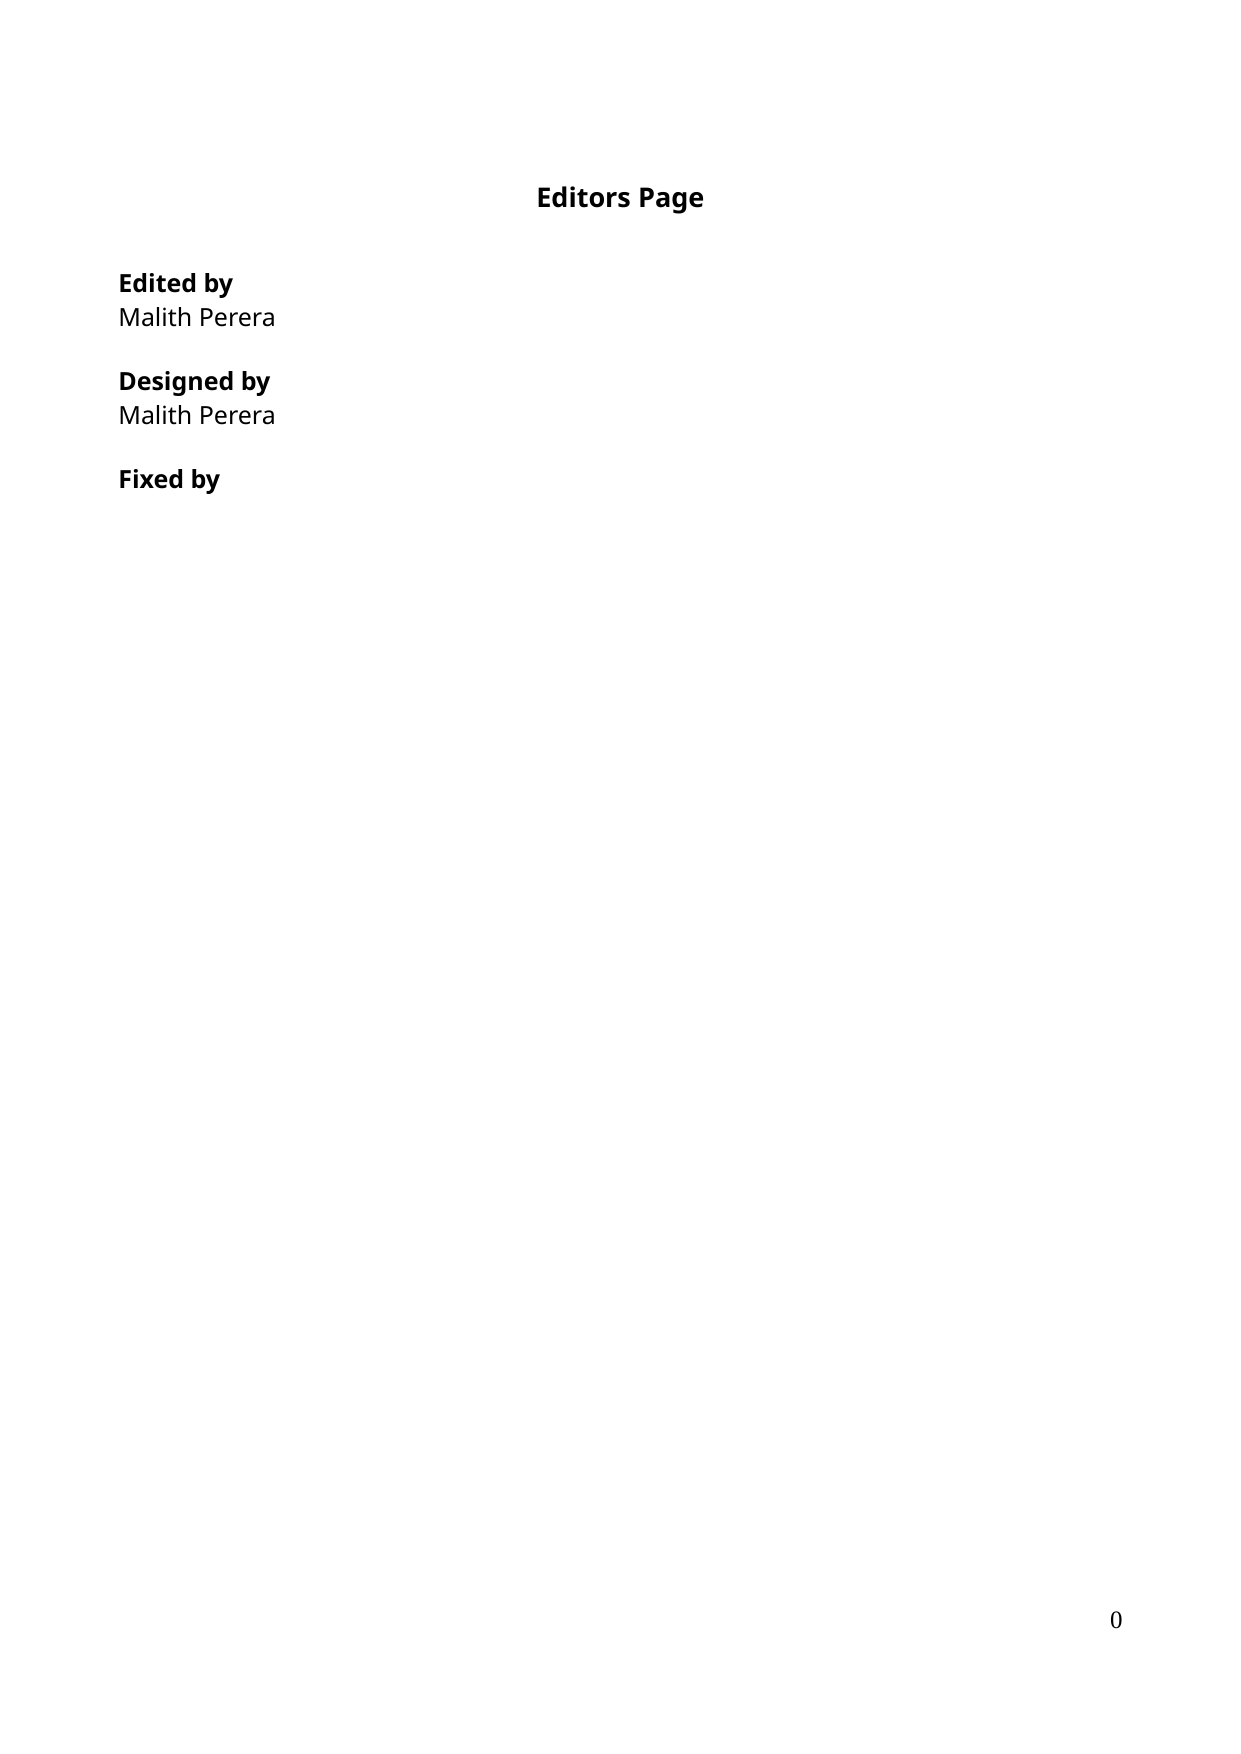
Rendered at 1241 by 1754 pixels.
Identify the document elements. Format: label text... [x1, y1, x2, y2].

text Fixed by [118, 462, 605, 496]
text Malith Perera [118, 300, 605, 334]
text Editors Page [118, 178, 1122, 215]
text Designed by [118, 364, 605, 398]
text Edited by [118, 266, 605, 300]
text Malith Perera [118, 398, 605, 432]
